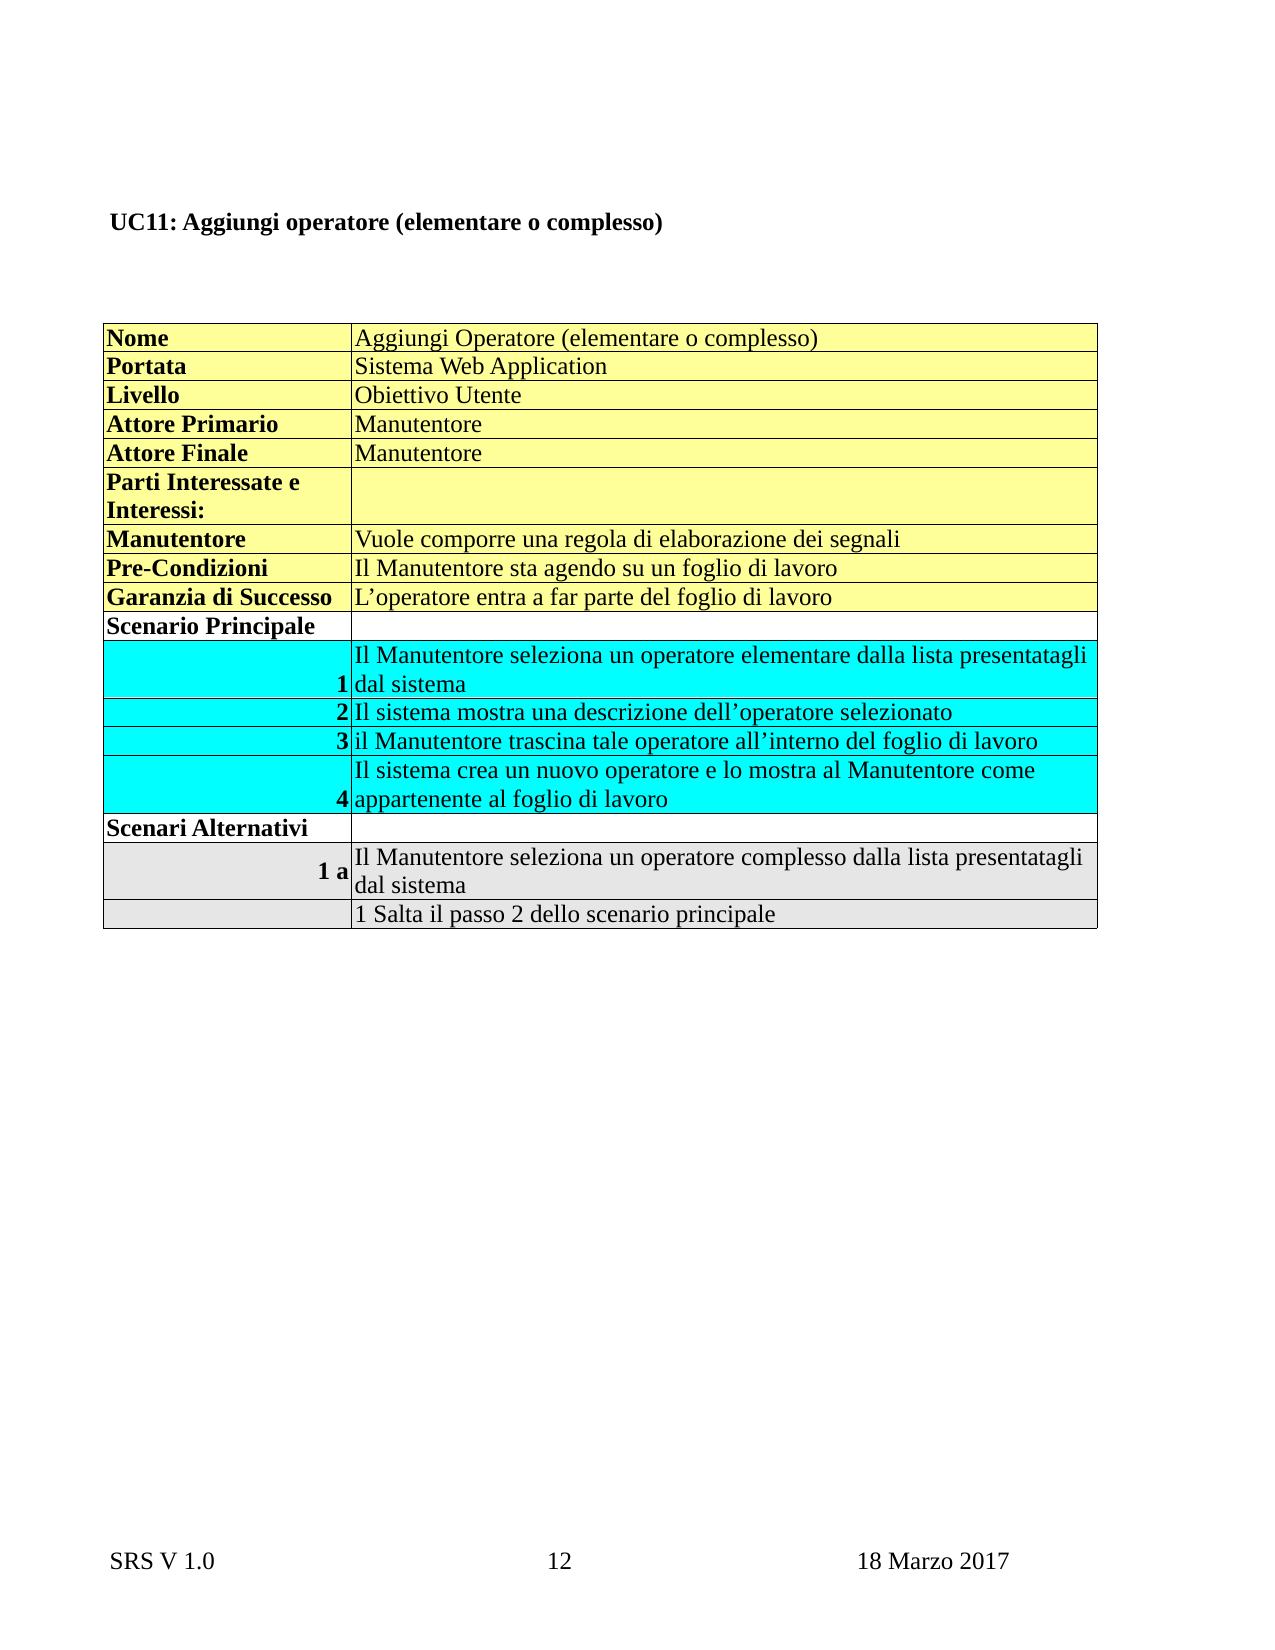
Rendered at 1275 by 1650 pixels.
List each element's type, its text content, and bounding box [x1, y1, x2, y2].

table_cell 1 a [104, 843, 351, 899]
table_cell 4 [104, 756, 351, 813]
table_cell Vuole comporre una regola di elaborazione dei segnali [352, 525, 1097, 553]
table_cell Pre-Condizioni [104, 554, 351, 582]
table_cell 3 [104, 727, 351, 755]
table_cell Portata [104, 352, 351, 380]
table_cell 2 [104, 699, 351, 726]
table_cell Il sistema mostra una descrizione dell’operatore selezionato [352, 699, 1097, 726]
table_cell [352, 612, 1097, 640]
table_cell il Manutentore trascina tale operatore all’interno del foglio di lavoro [352, 727, 1097, 755]
table_cell 1 Salta il passo 2 dello scenario principale [352, 900, 1097, 928]
table_cell Livello [104, 381, 351, 409]
table_cell Garanzia di Successo [104, 583, 351, 611]
table_cell Il Manutentore seleziona un operatore elementare dalla lista presentatagli dal sistema [352, 641, 1097, 697]
table_cell [104, 900, 351, 928]
table_cell Scenario Principale [104, 612, 351, 640]
table_cell Obiettivo Utente [352, 381, 1097, 409]
table_cell Il sistema crea un nuovo operatore e lo mostra al Manutentore come appartenente al foglio di lavoro [352, 756, 1097, 813]
table_cell L’operatore entra a far parte del foglio di lavoro [352, 583, 1097, 611]
table_cell 1 [104, 641, 351, 697]
table_cell Manutentore [352, 410, 1097, 438]
table_header Nome [104, 324, 351, 351]
table_cell Il Manutentore sta agendo su un foglio di lavoro [352, 554, 1097, 582]
table_cell Sistema Web Application [352, 352, 1097, 380]
table_cell Il Manutentore seleziona un operatore complesso dalla lista presentatagli dal sistema [352, 843, 1097, 899]
text UC11: Aggiungi operatore (elementare o complesso) [109, 207, 1162, 236]
table_cell [352, 814, 1097, 842]
table_cell Scenari Alternativi [104, 814, 351, 842]
table_cell Manutentore [104, 525, 351, 553]
table_cell Attore Primario [104, 410, 351, 438]
table_cell Manutentore [352, 439, 1097, 467]
table_header Aggiungi Operatore (elementare o complesso) [352, 324, 1097, 351]
table_cell Parti Interessate e Interessi: [104, 468, 351, 524]
table_cell Attore Finale [104, 439, 351, 467]
table_cell [352, 468, 1097, 524]
